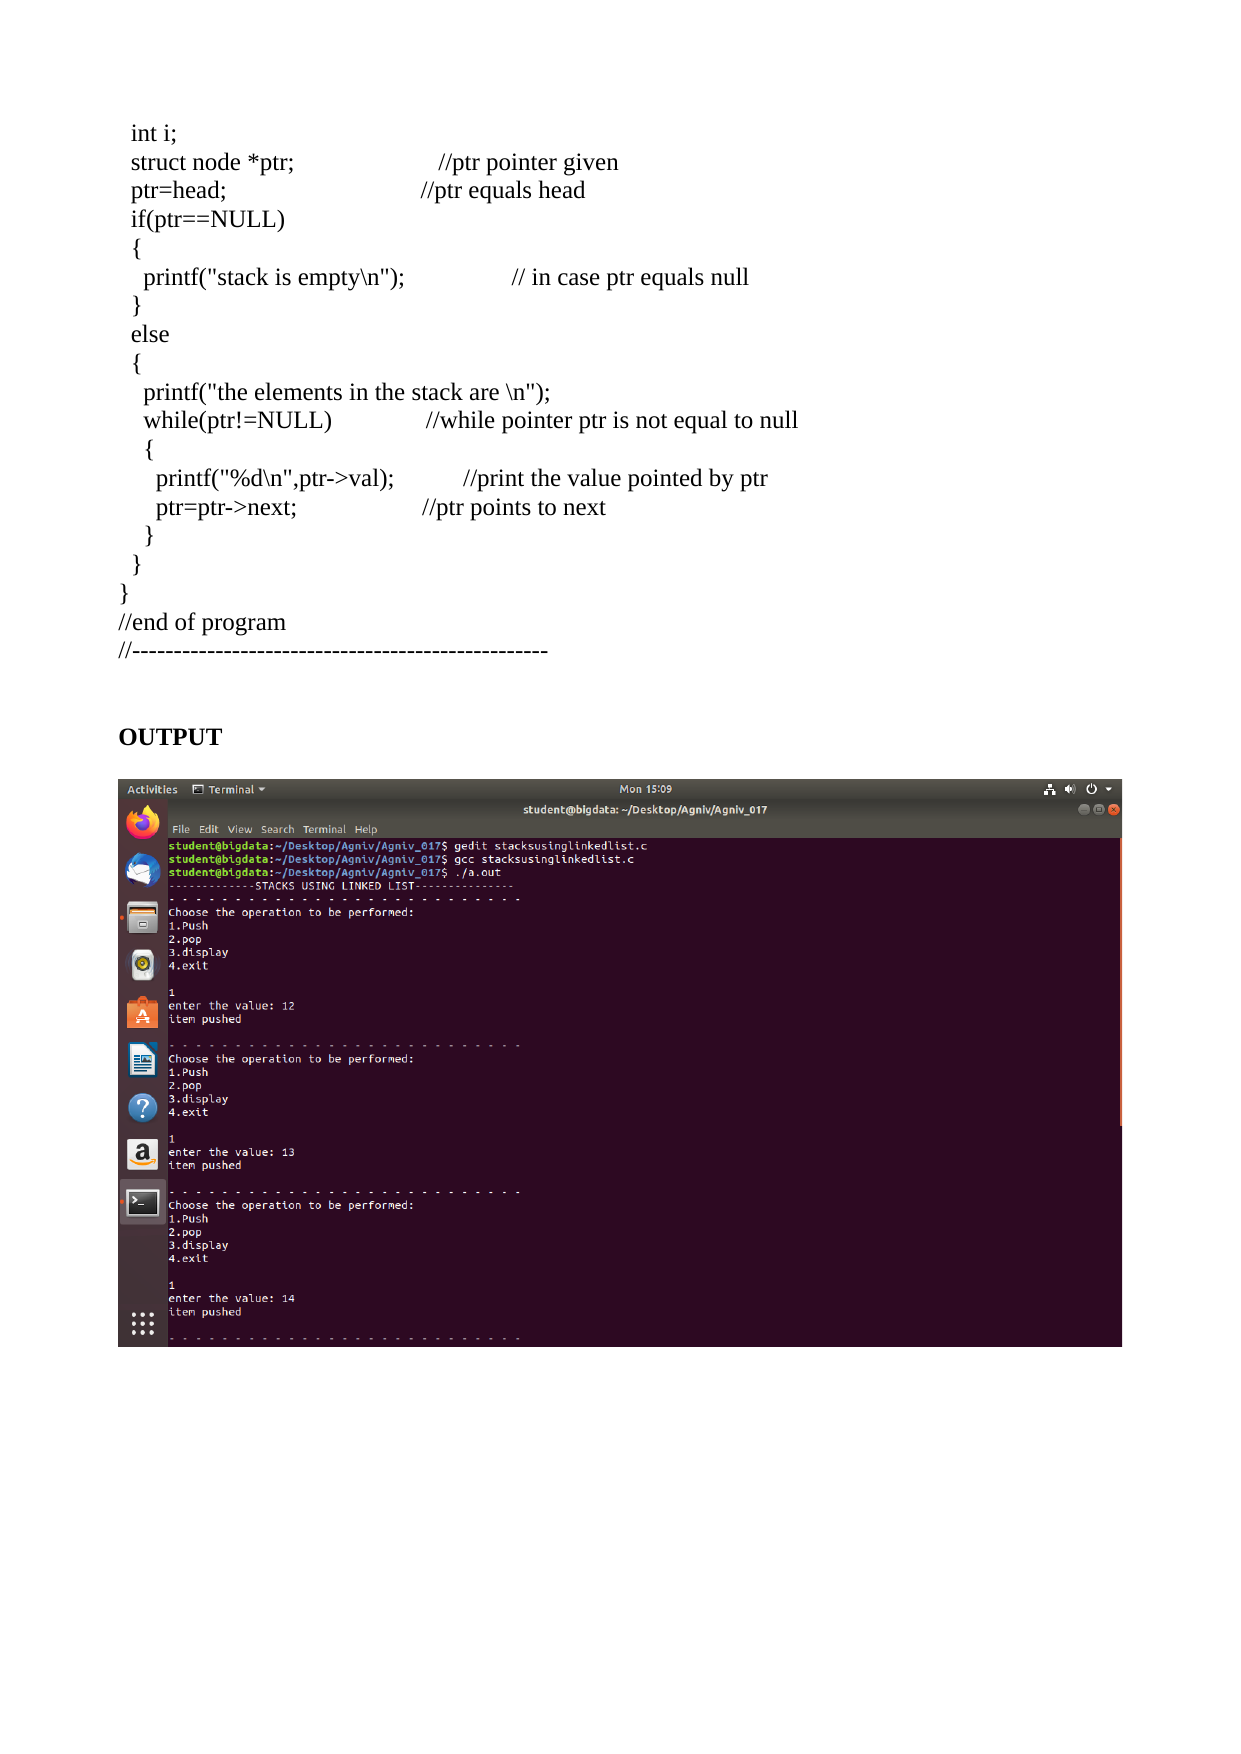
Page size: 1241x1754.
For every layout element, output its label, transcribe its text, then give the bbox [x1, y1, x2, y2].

text if(ptr==NULL) [118, 204, 1122, 233]
text //end of program [118, 607, 1122, 636]
text ptr=head; //ptr equals head [118, 176, 1122, 204]
text { [118, 348, 1122, 377]
text struct node *ptr; //ptr pointer given [118, 147, 1122, 176]
text { [118, 434, 1122, 463]
text while(ptr!=NULL) //while pointer ptr is not equal to null [118, 406, 1122, 434]
text int i; [118, 118, 1122, 147]
text } [118, 578, 1122, 607]
text ptr=ptr->next; //ptr points to next [118, 492, 1122, 521]
text } [118, 549, 1122, 578]
text } [118, 291, 1122, 319]
text printf("stack is empty\n"); // in case ptr equals null [118, 262, 1122, 291]
text //-------------------------------------------------- [118, 636, 1122, 664]
text else [118, 319, 1122, 348]
text printf("%d\n",ptr->val); //print the value pointed by ptr [118, 463, 1122, 492]
text { [118, 233, 1122, 262]
text printf("the elements in the stack are \n"); [118, 377, 1122, 406]
text } [118, 521, 1122, 549]
text OUTPUT [118, 722, 1122, 751]
